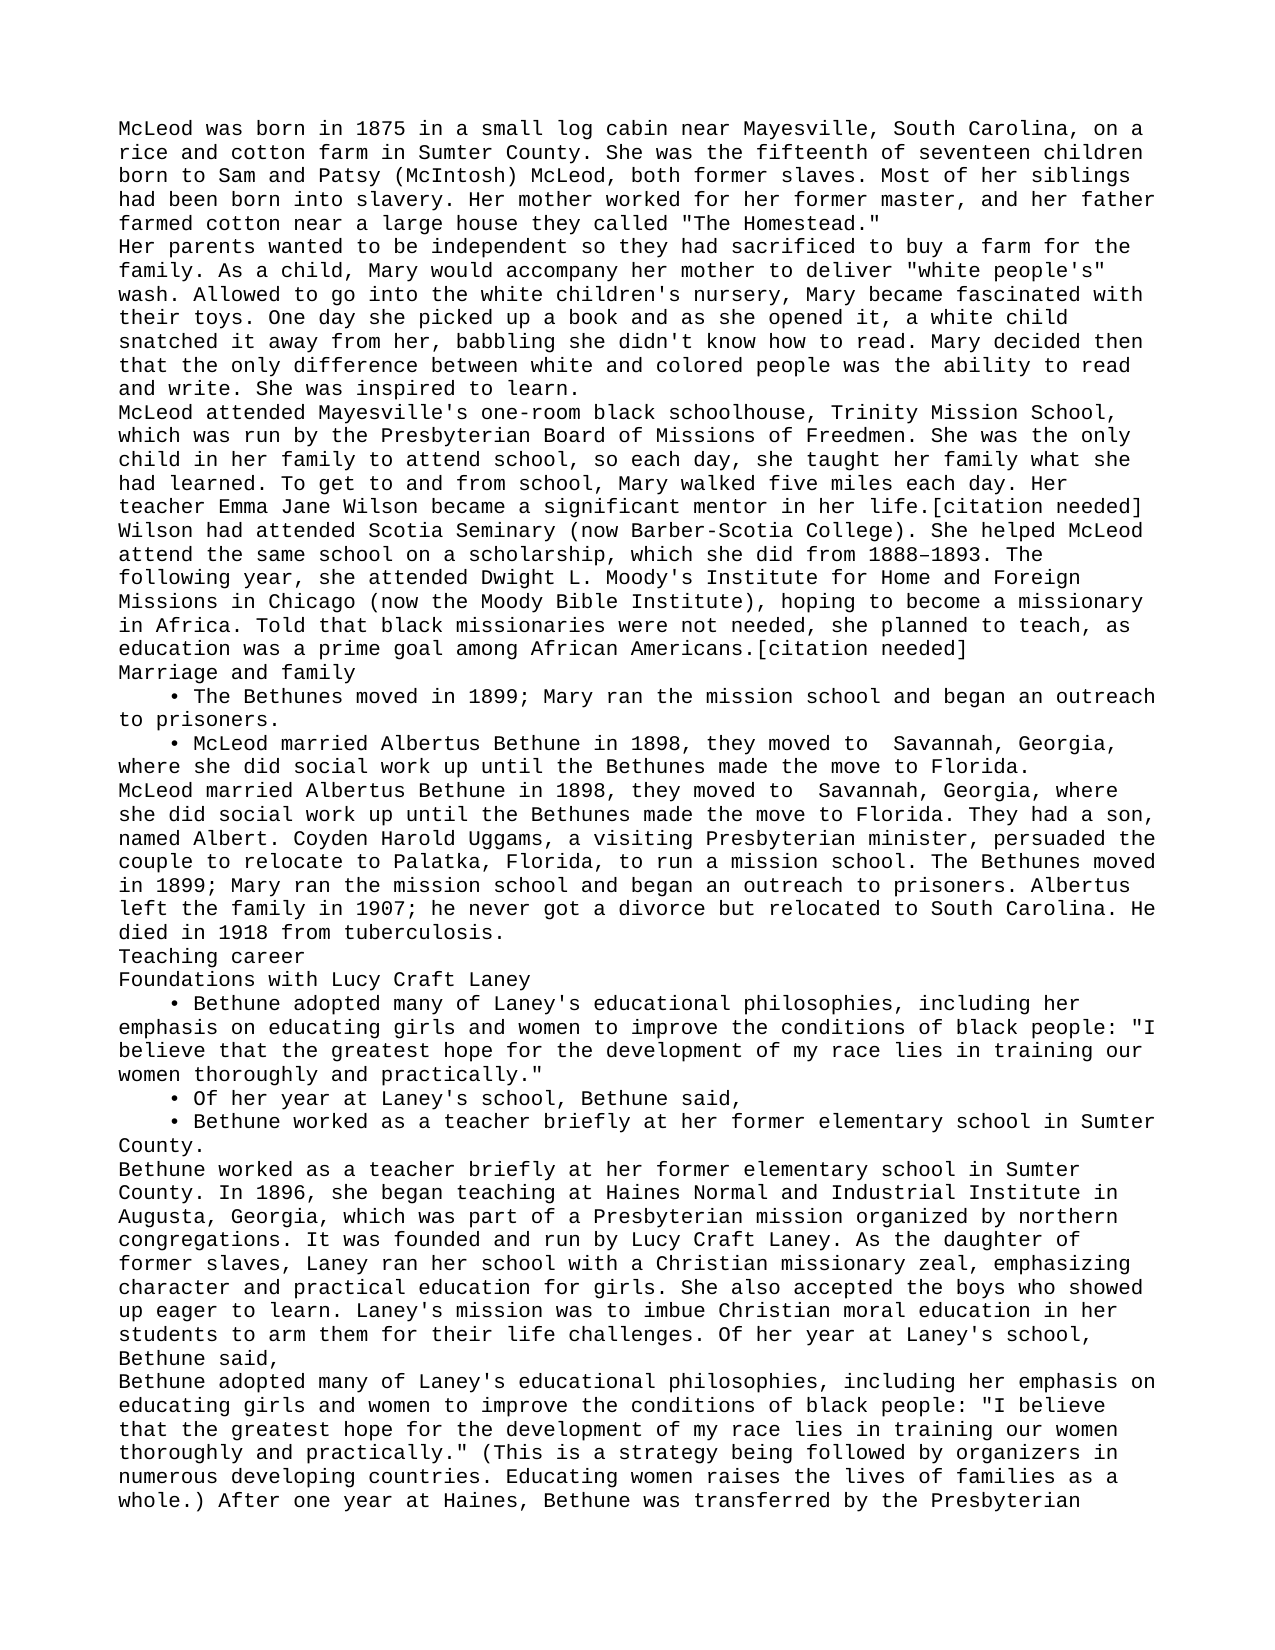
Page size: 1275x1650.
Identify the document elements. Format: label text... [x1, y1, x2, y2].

text McLeod was born in 1875 in a small log cabin near Mayesville, South Carolina, on a rice and cotton farm in Sumter County. She was the fifteenth of seventeen children born to Sam and Patsy (McIntosh) McLeod, both former slaves. Most of her siblings had been born into slavery. Her mother worked for her former master, and her father farmed cotton near a large house they called "The Homestead." [118, 118, 1157, 236]
text • Of her year at Laney's school, Bethune said, [118, 1088, 1157, 1111]
text Her parents wanted to be independent so they had sacrificed to buy a farm for the family. As a child, Mary would accompany her mother to deliver "white people's" wash. Allowed to go into the white children's nursery, Mary became fascinated with their toys. One day she picked up a book and as she opened it, a white child snatched it away from her, babbling she didn't know how to read. Mary decided then that the only difference between white and colored people was the ability to read and write. She was inspired to learn. [118, 236, 1157, 402]
text • McLeod married Albertus Bethune in 1898, they moved to Savannah, Georgia, where she did social work up until the Bethunes made the move to Florida. [118, 733, 1157, 780]
text Marriage and family [118, 662, 1157, 686]
text • Bethune worked as a teacher briefly at her former elementary school in Sumter County. [118, 1111, 1157, 1158]
text • Bethune adopted many of Laney's educational philosophies, including her emphasis on educating girls and women to improve the conditions of black people: "I believe that the greatest hope for the development of my race lies in training our women thoroughly and practically." [118, 993, 1157, 1088]
text Bethune worked as a teacher briefly at her former elementary school in Sumter County. In 1896, she began teaching at Haines Normal and Industrial Institute in Augusta, Georgia, which was part of a Presbyterian mission organized by northern congregations. It was founded and run by Lucy Craft Laney. As the daughter of former slaves, Laney ran her school with a Christian missionary zeal, emphasizing character and practical education for girls. She also accepted the boys who showed up eager to learn. Laney's mission was to imbue Christian moral education in her students to arm them for their life challenges. Of her year at Laney's school, Bethune said, [118, 1158, 1157, 1371]
text Teaching career [118, 946, 1157, 969]
text Foundations with Lucy Craft Laney [118, 969, 1157, 993]
text • The Bethunes moved in 1899; Mary ran the mission school and began an outreach to prisoners. [118, 686, 1157, 733]
text Bethune adopted many of Laney's educational philosophies, including her emphasis on educating girls and women to improve the conditions of black people: "I believe that the greatest hope for the development of my race lies in training our women thoroughly and practically." (This is a strategy being followed by organizers in numerous developing countries. Educating women raises the lives of families as a whole.) After one year at Haines, Bethune was transferred by the Presbyterian [118, 1371, 1157, 1513]
text McLeod attended Mayesville's one-room black schoolhouse, Trinity Mission School, which was run by the Presbyterian Board of Missions of Freedmen. She was the only child in her family to attend school, so each day, she taught her family what she had learned. To get to and from school, Mary walked five miles each day. Her teacher Emma Jane Wilson became a significant mentor in her life.[citation needed] Wilson had attended Scotia Seminary (now Barber-Scotia College). She helped McLeod attend the same school on a scholarship, which she did from 1888–1893. The following year, she attended Dwight L. Moody's Institute for Home and Foreign Missions in Chicago (now the Moody Bible Institute), hoping to become a missionary in Africa. Told that black missionaries were not needed, she planned to teach, as education was a prime goal among African Americans.[citation needed] [118, 402, 1157, 662]
text McLeod married Albertus Bethune in 1898, they moved to Savannah, Georgia, where she did social work up until the Bethunes made the move to Florida. They had a son, named Albert. Coyden Harold Uggams, a visiting Presbyterian minister, persuaded the couple to relocate to Palatka, Florida, to run a mission school. The Bethunes moved in 1899; Mary ran the mission school and began an outreach to prisoners. Albertus left the family in 1907; he never got a divorce but relocated to South Carolina. He died in 1918 from tuberculosis. [118, 780, 1157, 946]
